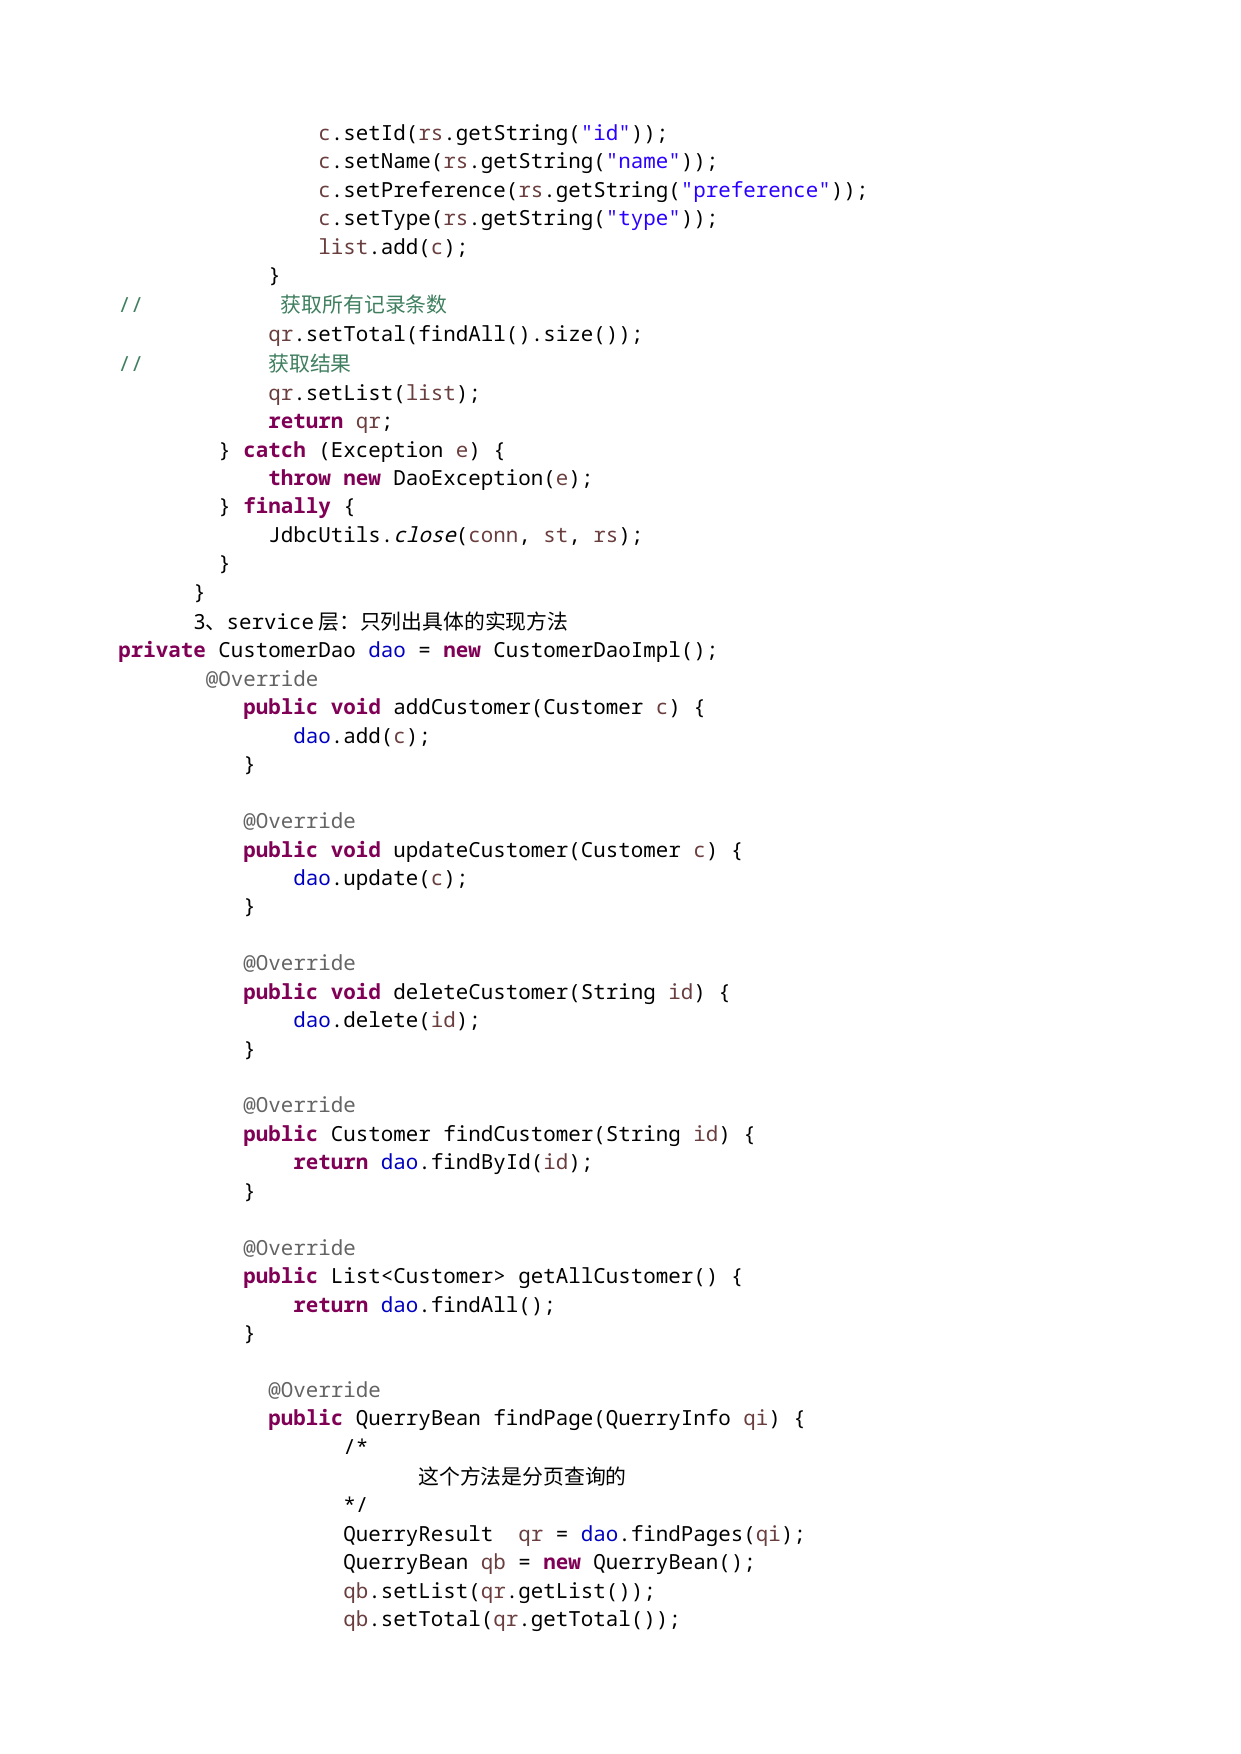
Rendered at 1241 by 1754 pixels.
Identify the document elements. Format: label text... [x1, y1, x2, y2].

text } [118, 260, 1122, 289]
text } [118, 1034, 1122, 1062]
text c.setName(rs.getString("name")); [118, 147, 1122, 175]
text @Override [118, 1091, 1122, 1119]
text QuerryResult qr = dao.findPages(qi); [118, 1519, 1122, 1547]
text public QuerryBean findPage(QuerryInfo qi) { [118, 1403, 1122, 1432]
text } catch (Exception e) { [118, 435, 1122, 463]
text c.setId(rs.getString("id")); [118, 118, 1122, 147]
text dao.add(c); [118, 721, 1122, 749]
text JdbcUtils.close(conn, st, rs); [118, 520, 1122, 548]
text return dao.findAll(); [118, 1290, 1122, 1318]
text public List<Customer> getAllCustomer() { [118, 1261, 1122, 1290]
text } [118, 749, 1122, 778]
text /* [118, 1432, 1122, 1460]
text return dao.findById(id); [118, 1147, 1122, 1176]
text } [118, 577, 1122, 605]
text @Override [118, 1233, 1122, 1261]
text } finally { [118, 492, 1122, 520]
text qb.setTotal(qr.getTotal()); [118, 1604, 1122, 1633]
text 3、service层：只列出具体的实现方法 [118, 605, 1122, 636]
text qr.setList(list); [118, 378, 1122, 406]
text public void addCustomer(Customer c) { [118, 692, 1122, 721]
text } [118, 1318, 1122, 1347]
text @Override [118, 1375, 1122, 1403]
text qb.setList(qr.getList()); [118, 1576, 1122, 1604]
text } [118, 892, 1122, 920]
text return qr; [118, 406, 1122, 435]
text private CustomerDao dao = new CustomerDaoImpl(); [118, 636, 1122, 664]
text c.setPreference(rs.getString("preference")); [118, 175, 1122, 203]
text dao.update(c); [118, 863, 1122, 892]
text public Customer findCustomer(String id) { [118, 1119, 1122, 1147]
text // 获取结果 [118, 347, 1122, 378]
text */ [118, 1491, 1122, 1519]
text } [118, 548, 1122, 577]
text public void deleteCustomer(String id) { [118, 977, 1122, 1005]
text public void updateCustomer(Customer c) { [118, 835, 1122, 863]
text qr.setTotal(findAll().size()); [118, 319, 1122, 347]
text 这个方法是分页查询的 [118, 1460, 1122, 1491]
text list.add(c); [118, 232, 1122, 260]
text dao.delete(id); [118, 1005, 1122, 1034]
text @Override [118, 664, 1122, 692]
text @Override [118, 948, 1122, 977]
text @Override [118, 806, 1122, 835]
text // 获取所有记录条数 [118, 289, 1122, 319]
text c.setType(rs.getString("type")); [118, 203, 1122, 232]
text } [118, 1176, 1122, 1204]
text throw new DaoException(e); [118, 463, 1122, 492]
text QuerryBean qb = new QuerryBean(); [118, 1547, 1122, 1576]
